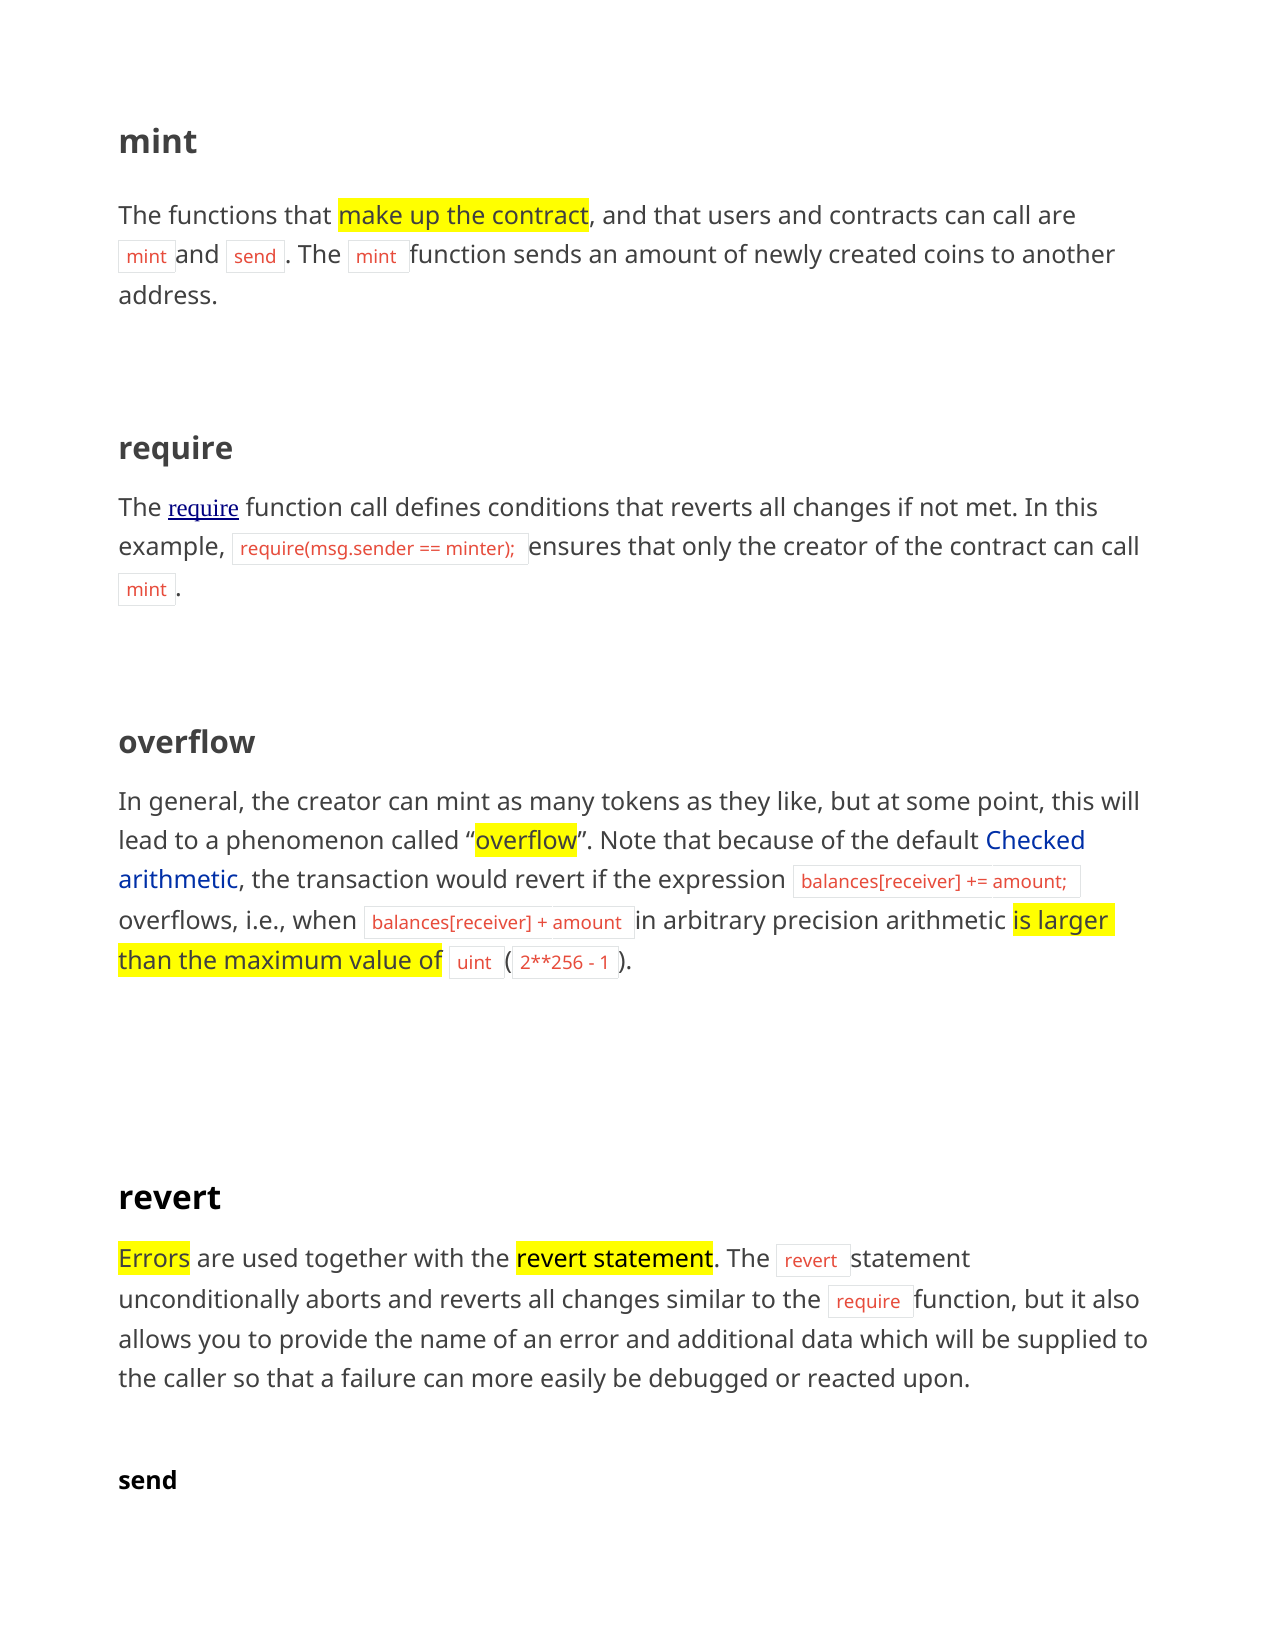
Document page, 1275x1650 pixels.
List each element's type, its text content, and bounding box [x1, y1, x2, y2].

text Errors are used together with the revert statement. The revert statement unconditionally aborts and reverts all changes similar to the require function, but it also allows you to provide the name of an error and additional data which will be supplied to the caller so that a failure can more easily be debugged or reacted upon. [118, 1241, 1157, 1395]
text require [118, 426, 1157, 469]
text send [118, 1462, 1157, 1496]
text mint [118, 118, 1157, 163]
text overflow [118, 720, 1157, 763]
text revert [118, 1174, 1157, 1219]
text The functions that make up the contract, and that users and contracts can call are mintand send. The mint function sends an amount of newly created coins to another address. [118, 198, 1157, 311]
text The require function call defines conditions that reverts all changes if not met. In this example, require(msg.sender == minter); ensures that only the creator of the contract can call mint. [118, 490, 1157, 605]
text In general, the creator can mint as many tokens as they like, but at some point, this will lead to a phenomenon called “overflow”. Note that because of the default Checked arithmetic, the transaction would revert if the expression balances[receiver] += amount; overflows, i.e., when balances[receiver] + amount in arbitrary precision arithmetic is larger than the maximum value of uint (2**256 - 1). [118, 783, 1157, 978]
